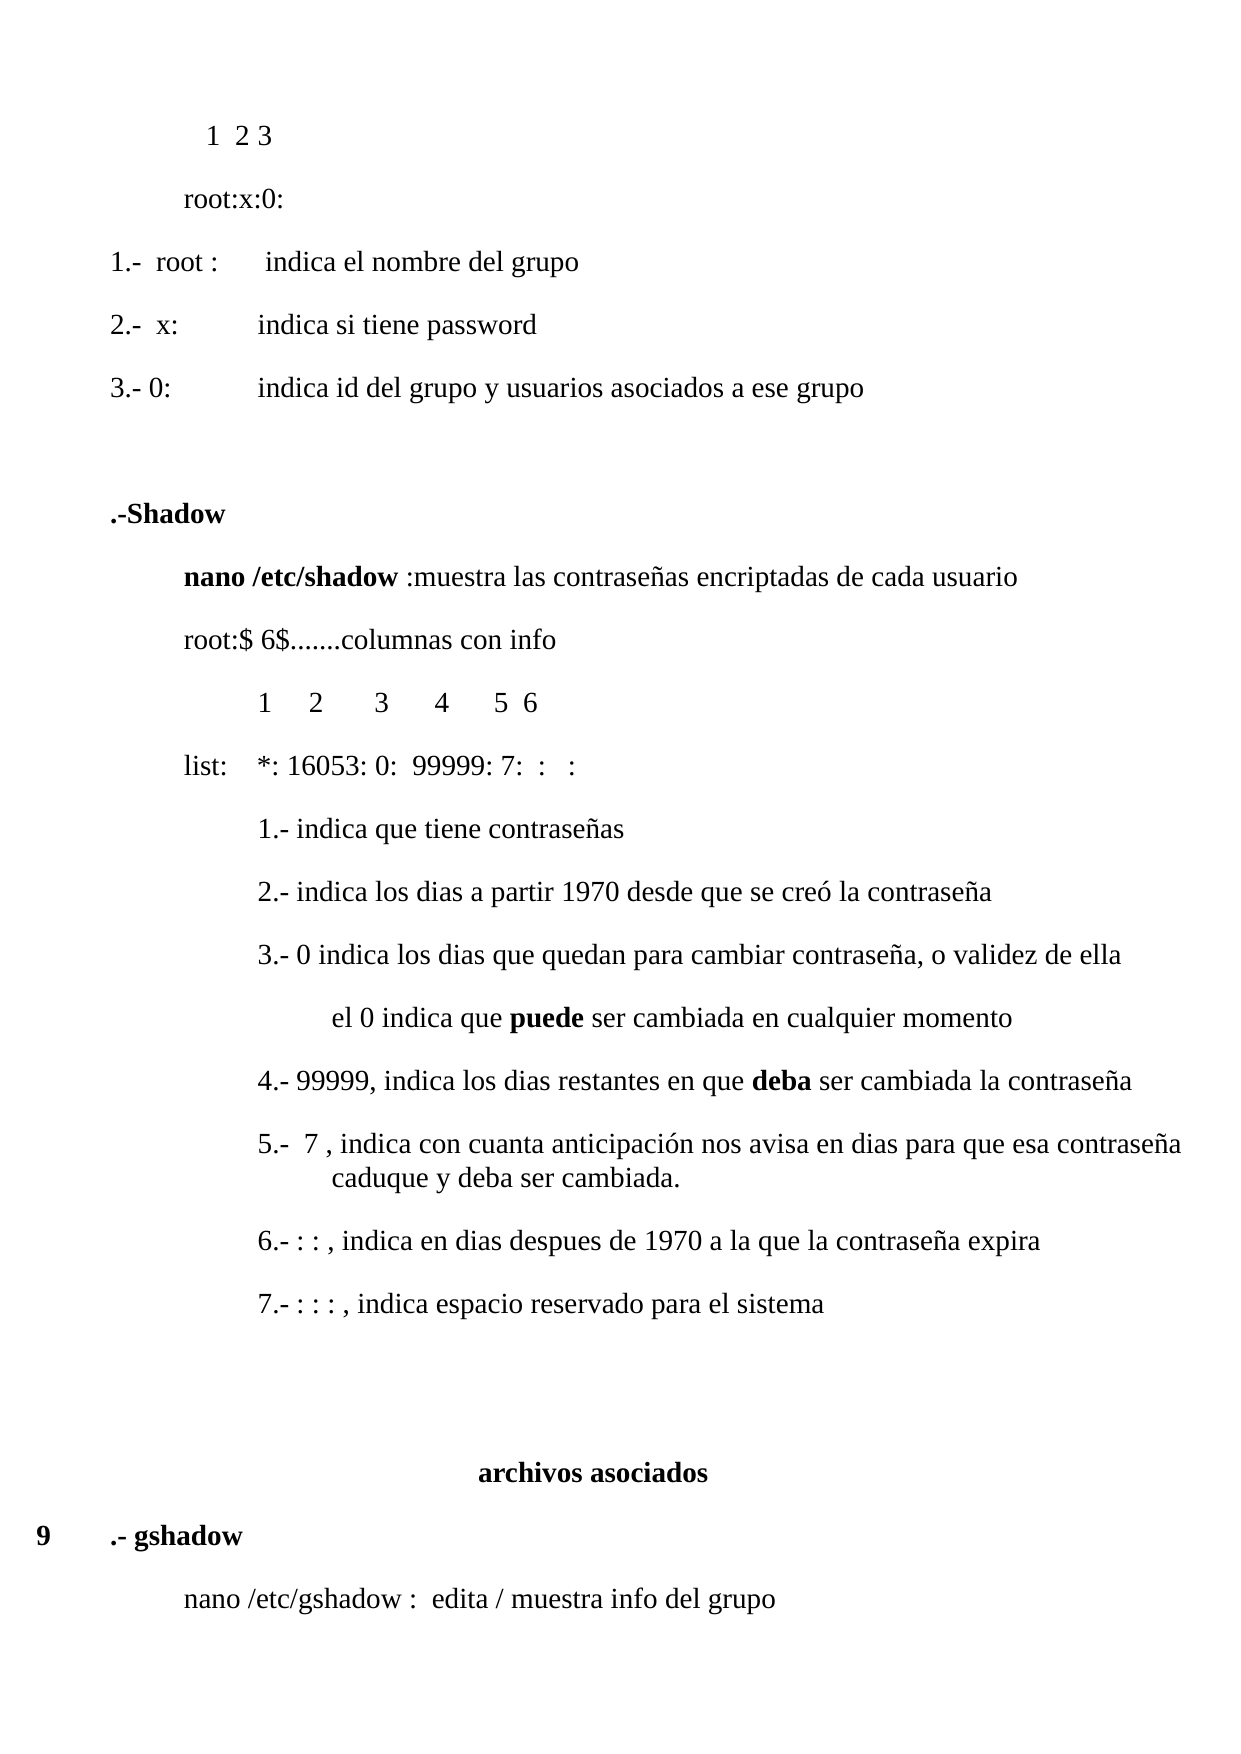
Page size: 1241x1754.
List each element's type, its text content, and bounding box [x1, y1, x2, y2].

text 7.- : : : , indica espacio reservado para el sistema [36, 1286, 1194, 1319]
text 6.- : : , indica en dias despues de 1970 a la que la contraseña expira [36, 1223, 1194, 1257]
text el 0 indica que puede ser cambiada en cualquier momento [36, 1000, 1194, 1034]
text 4.- 99999, indica los dias restantes en que deba ser cambiada la contraseña [36, 1063, 1194, 1097]
text 2.- x: indica si tiene password [36, 307, 1194, 341]
text 2.- indica los dias a partir 1970 desde que se creó la contraseña [36, 874, 1194, 908]
text root:$ 6$.......columnas con info [36, 622, 1194, 656]
text .-Shadow [36, 496, 1194, 530]
text archivos asociados [36, 1455, 1194, 1489]
text 3.- 0 indica los dias que quedan para cambiar contraseña, o validez de ella [36, 937, 1194, 971]
text 5.- 7 , indica con cuanta anticipación nos avisa en dias para que esa contraseña caduque y deba ser cambiada. [36, 1126, 1194, 1193]
text 9 .- gshadow [36, 1518, 1194, 1552]
text 3.- 0: indica id del grupo y usuarios asociados a ese grupo [36, 370, 1194, 404]
text 1 2 3 [36, 118, 1194, 152]
text 1.- indica que tiene contraseñas [36, 811, 1194, 845]
text nano /etc/shadow :muestra las contraseñas encriptadas de cada usuario [36, 559, 1194, 593]
text 1.- root : indica el nombre del grupo [36, 244, 1194, 278]
text root:x:0: [36, 181, 1194, 215]
text nano /etc/gshadow : edita / muestra info del grupo [36, 1581, 1194, 1615]
text 1 2 3 4 5 6 [36, 685, 1194, 719]
text list: *: 16053: 0: 99999: 7: : : [36, 748, 1194, 782]
